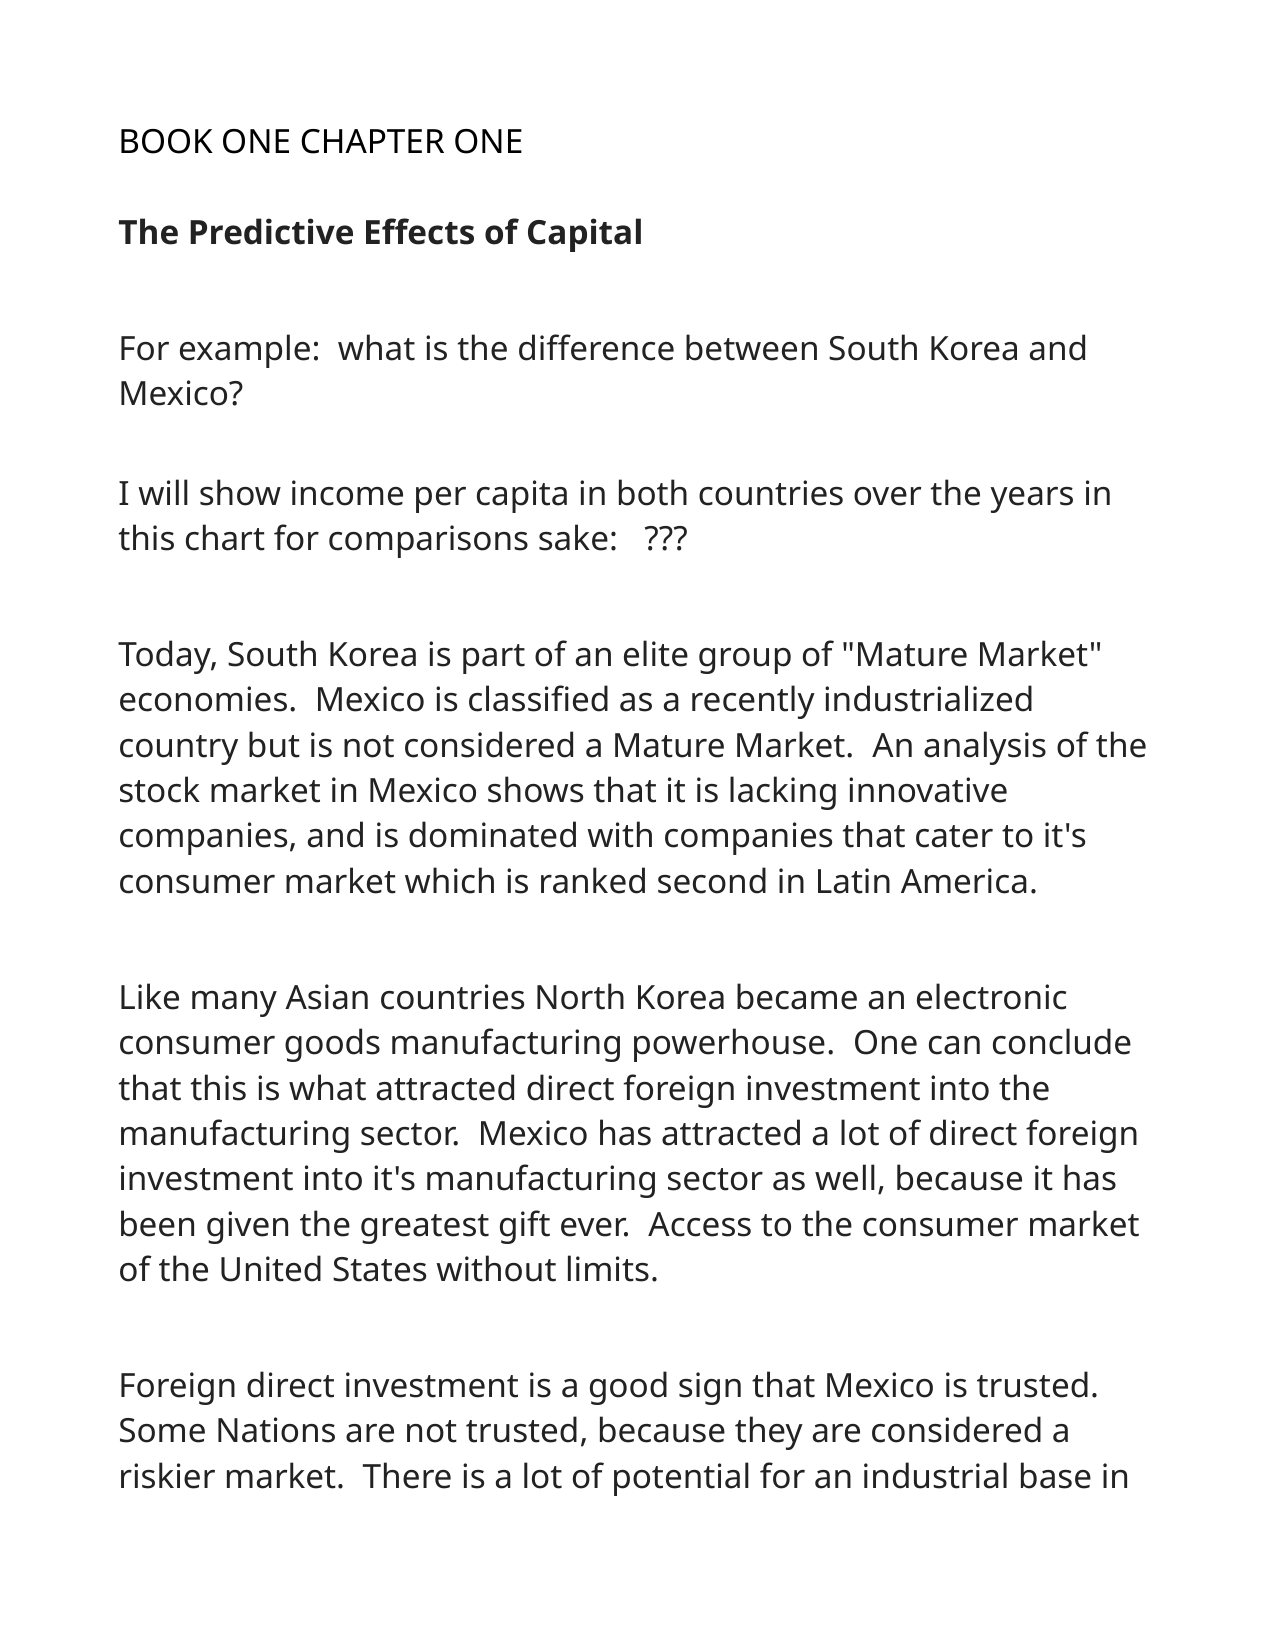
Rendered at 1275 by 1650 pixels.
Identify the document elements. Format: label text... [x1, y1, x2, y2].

text Today, South Korea is part of an elite group of "Mature Market" economies. Mexico is classified as a recently industrialized country but is not considered a Mature Market. An analysis of the stock market in Mexico shows that it is lacking innovative companies, and is dominated with companies that cater to it's consumer market which is ranked second in Latin America. [118, 631, 1157, 903]
text The Predictive Effects of Capital [118, 209, 1157, 254]
text I will show income per capita in both countries over the years in this chart for comparisons sake: ??? [118, 469, 1157, 560]
text For example: what is the difference between South Korea and Mexico? [118, 325, 1157, 416]
text Like many Asian countries North Korea became an electronic consumer goods manufacturing powerhouse. One can conclude that this is what attracted direct foreign investment into the manufacturing sector. Mexico has attracted a lot of direct foreign investment into it's manufacturing sector as well, because it has been given the greatest gift ever. Access to the consumer market of the United States without limits. [118, 973, 1157, 1291]
text Foreign direct investment is a good sign that Mexico is trusted. Some Nations are not trusted, because they are considered a riskier market. There is a lot of potential for an industrial base in [118, 1362, 1157, 1498]
text BOOK ONE CHAPTER ONE [118, 118, 1157, 163]
